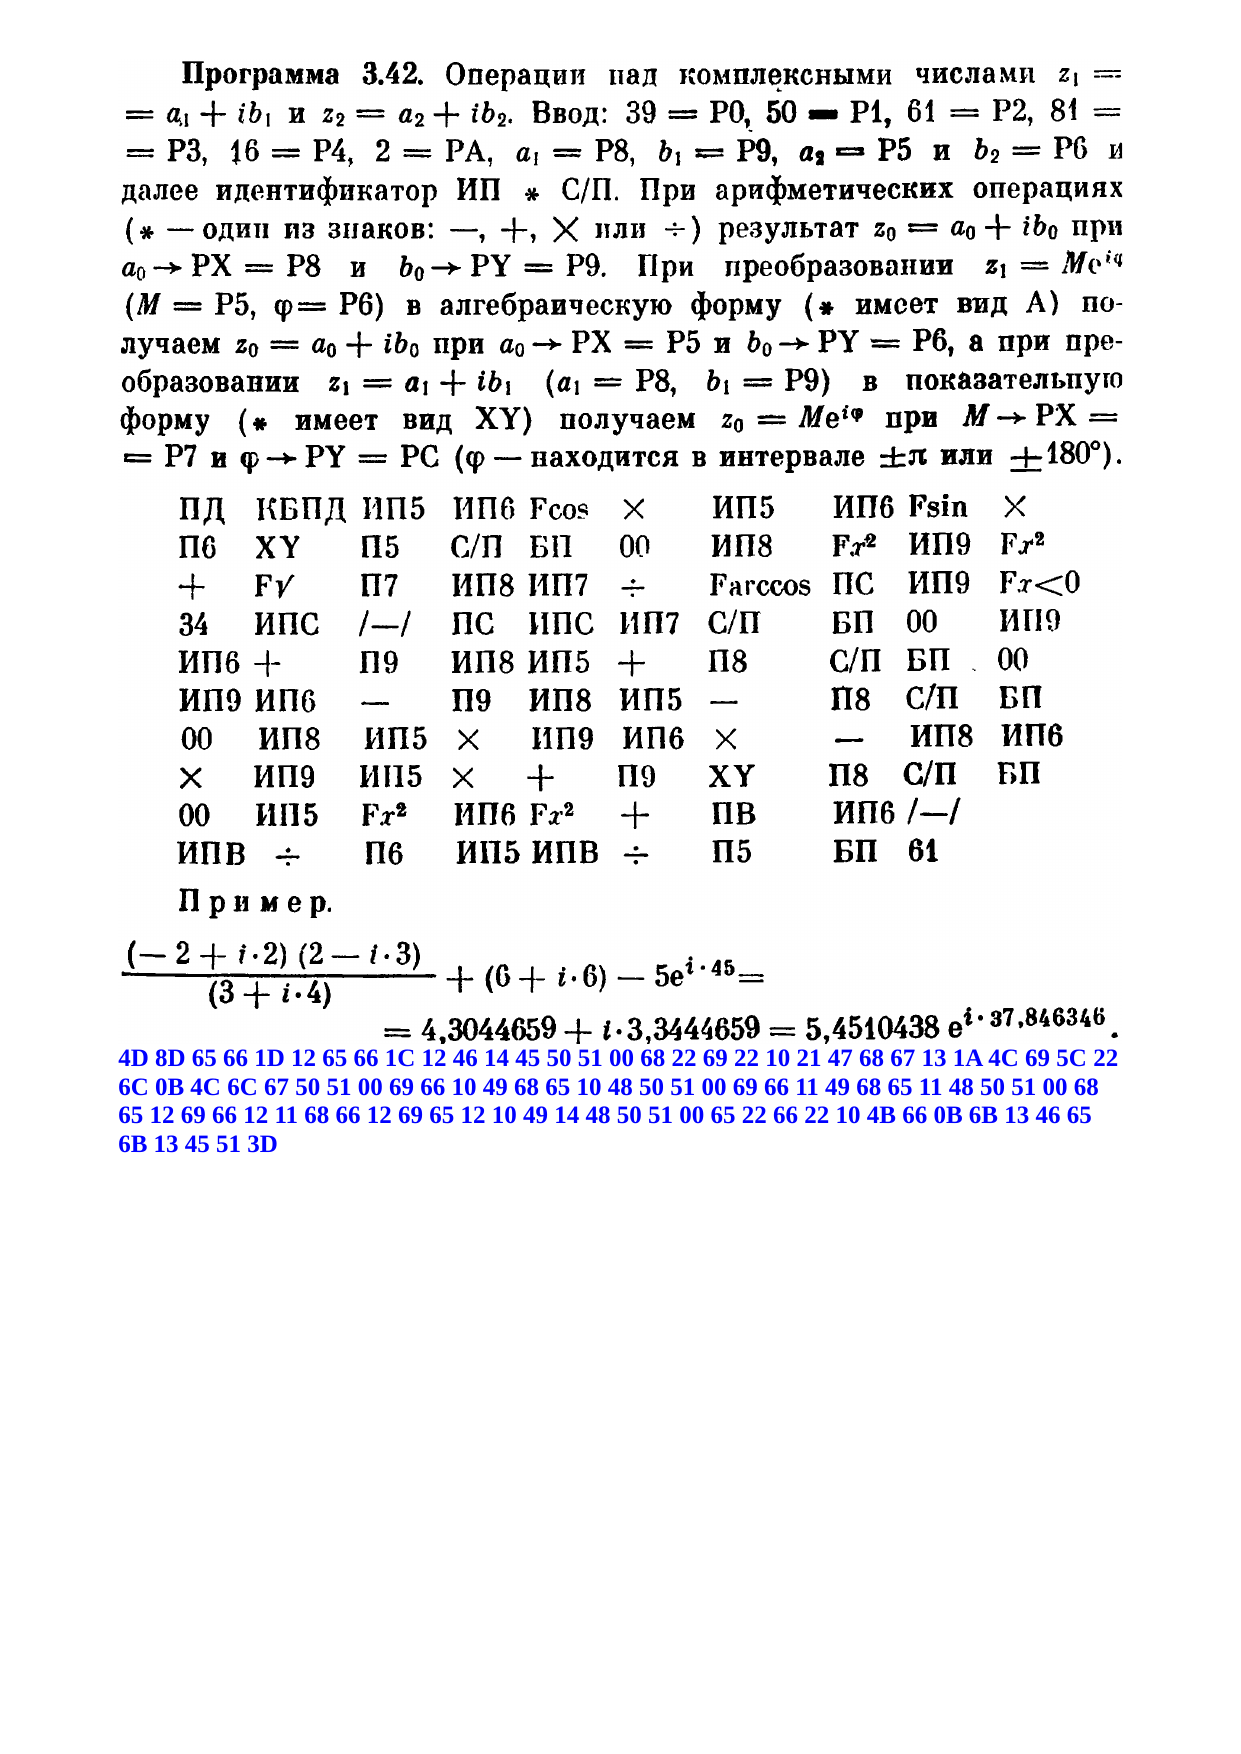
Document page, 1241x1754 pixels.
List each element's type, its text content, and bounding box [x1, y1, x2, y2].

picture [118, 59, 1123, 1044]
text 6C 0B 4C 6C 67 50 51 00 69 66 10 49 68 65 10 48 50 51 00 69 66 11 49 68 65 11 48 50 51 00 68 65 12 69 66 12 11 68 66 12 69 65 12 10 49 14 48 50 51 00 65 22 66 22 10 4B 66 0B 6B 13 46 65 6B 13 45 51 3D [118, 1072, 1122, 1158]
text 4D 8D 65 66 1D 12 65 66 1C 12 46 14 45 50 51 00 68 22 69 22 10 21 47 68 67 13 1A 4C 69 5C 22 [118, 1044, 1122, 1072]
